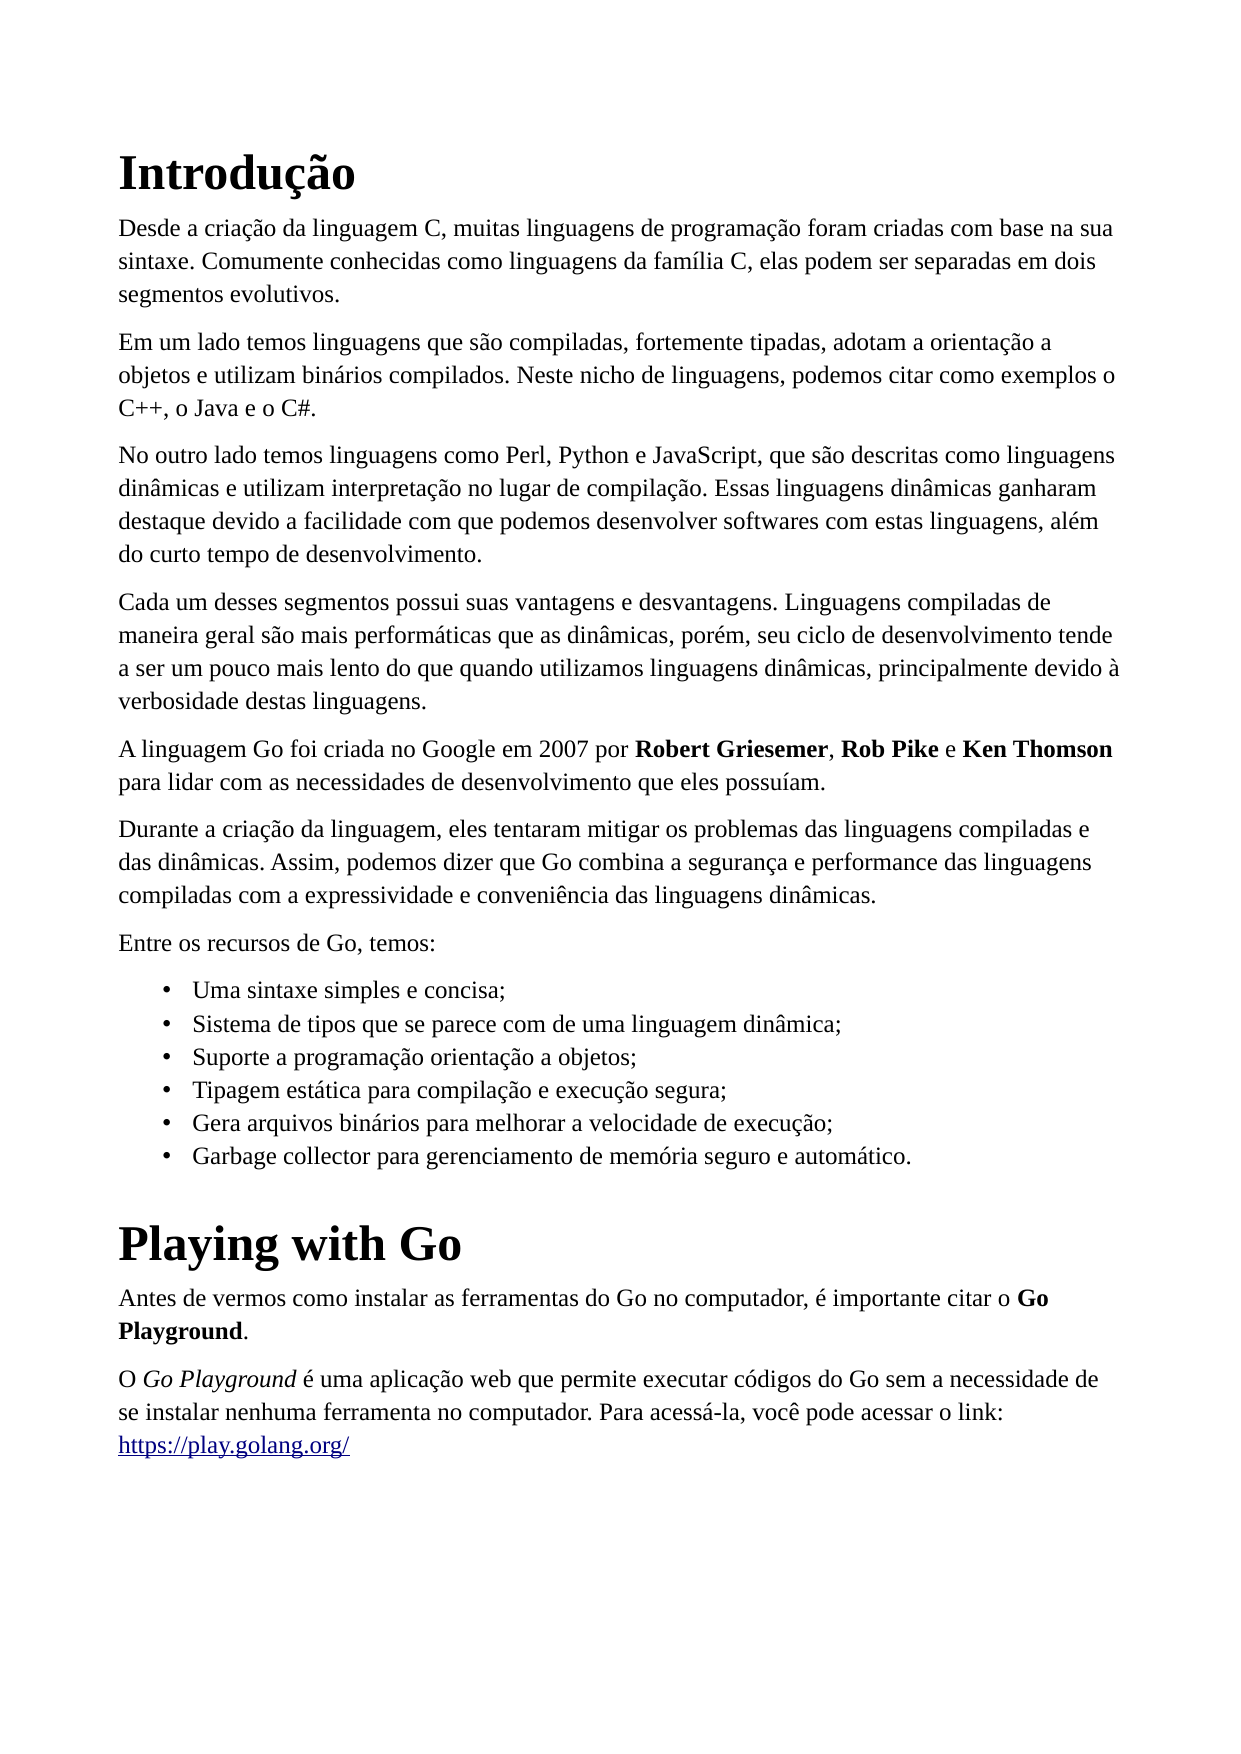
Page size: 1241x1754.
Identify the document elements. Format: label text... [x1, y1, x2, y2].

text O Go Playground é uma aplicação web que permite executar códigos do Go sem a necessidade de se instalar nenhuma ferramenta no computador. Para acessá-la, você pode acessar o link: https://play.golang.org/ [118, 1364, 1122, 1459]
text No outro lado temos linguagens como Perl, Python e JavaScript, que são descritas como linguagens dinâmicas e utilizam interpretação no lugar de compilação. Essas linguagens dinâmicas ganharam destaque devido a facilidade com que podemos desenvolver softwares com estas linguagens, além do curto tempo de desenvolvimento. [118, 440, 1122, 568]
text Antes de vermos como instalar as ferramentas do Go no computador, é importante citar o Go Playground. [118, 1283, 1122, 1345]
list Sistema de tipos que se parece com de uma linguagem dinâmica; [162, 1009, 1122, 1037]
text Entre os recursos de Go, temos: [118, 928, 1122, 957]
list Gera arquivos binários para melhorar a velocidade de execução; [162, 1108, 1122, 1136]
text A linguagem Go foi criada no Google em 2007 por Robert Griesemer, Rob Pike e Ken Thomson para lidar com as necessidades de desenvolvimento que eles possuíam. [118, 734, 1122, 796]
text Cada um desses segmentos possui suas vantagens e desvantagens. Linguagens compiladas de maneira geral são mais performáticas que as dinâmicas, porém, seu ciclo de desenvolvimento tende a ser um pouco mais lento do que quando utilizamos linguagens dinâmicas, principalmente devido à verbosidade destas linguagens. [118, 587, 1122, 715]
text Durante a criação da linguagem, eles tentaram mitigar os problemas das linguagens compiladas e das dinâmicas. Assim, podemos dizer que Go combina a segurança e performance das linguagens compiladas com a expressividade e conveniência das linguagens dinâmicas. [118, 814, 1122, 909]
subtitle Introdução [118, 143, 1122, 201]
list Garbage collector para gerenciamento de memória seguro e automático. [162, 1141, 1122, 1169]
list Tipagem estática para compilação e execução segura; [162, 1075, 1122, 1103]
subtitle Playing with Go [118, 1213, 1122, 1271]
list Suporte a programação orientação a objetos; [162, 1042, 1122, 1070]
text Em um lado temos linguagens que são compiladas, fortemente tipadas, adotam a orientação a objetos e utilizam binários compilados. Neste nicho de linguagens, podemos citar como exemplos o C++, o Java e o C#. [118, 327, 1122, 422]
text Desde a criação da linguagem C, muitas linguagens de programação foram criadas com base na sua sintaxe. Comumente conhecidas como linguagens da família C, elas podem ser separadas em dois segmentos evolutivos. [118, 213, 1122, 308]
list Uma sintaxe simples e concisa; [162, 976, 1122, 1004]
